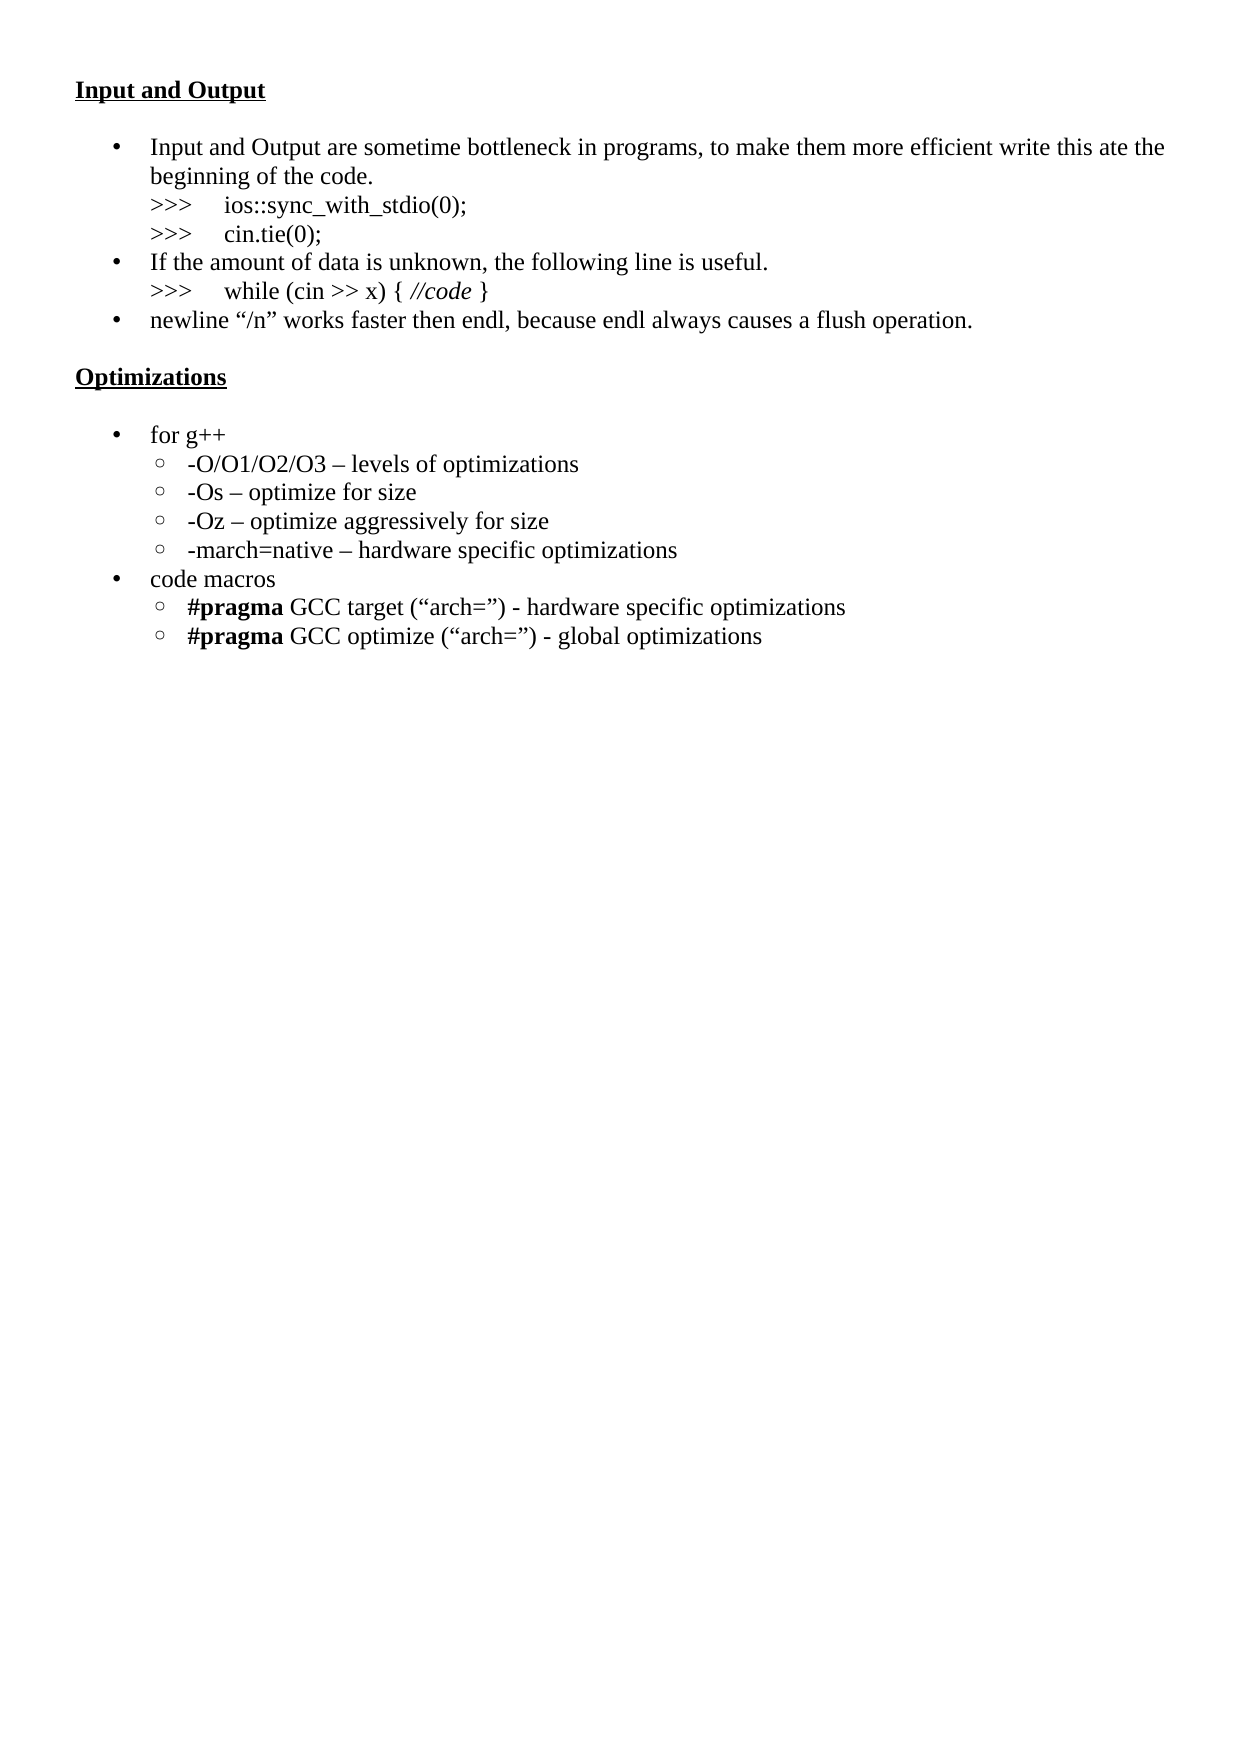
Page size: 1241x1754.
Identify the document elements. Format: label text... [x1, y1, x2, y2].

list for g++ [112, 420, 1165, 449]
list -Oz – optimize aggressively for size [150, 506, 1165, 535]
list -O/O1/O2/O3 – levels of optimizations [150, 449, 1165, 477]
text Optimizations [75, 362, 1165, 391]
list >>> cin.tie(0); [112, 219, 1165, 247]
list -march=native – hardware specific optimizations [150, 535, 1165, 564]
list #pragma GCC optimize (“arch=”) - global optimizations [150, 621, 1165, 650]
list newline “/n” works faster then endl, because endl always causes a flush operation. [112, 305, 1165, 334]
list If the amount of data is unknown, the following line is useful. [112, 247, 1165, 276]
list >>> while (cin >> x) { //code } [112, 276, 1165, 305]
text Input and Output [75, 75, 1165, 104]
list >>> ios::sync_with_stdio(0); [112, 190, 1165, 219]
list -Os – optimize for size [150, 477, 1165, 506]
list Input and Output are sometime bottleneck in programs, to make them more efficient write this ate the beginning of the code. [112, 132, 1165, 190]
list code macros [112, 564, 1165, 592]
list #pragma GCC target (“arch=”) - hardware specific optimizations [150, 592, 1165, 621]
